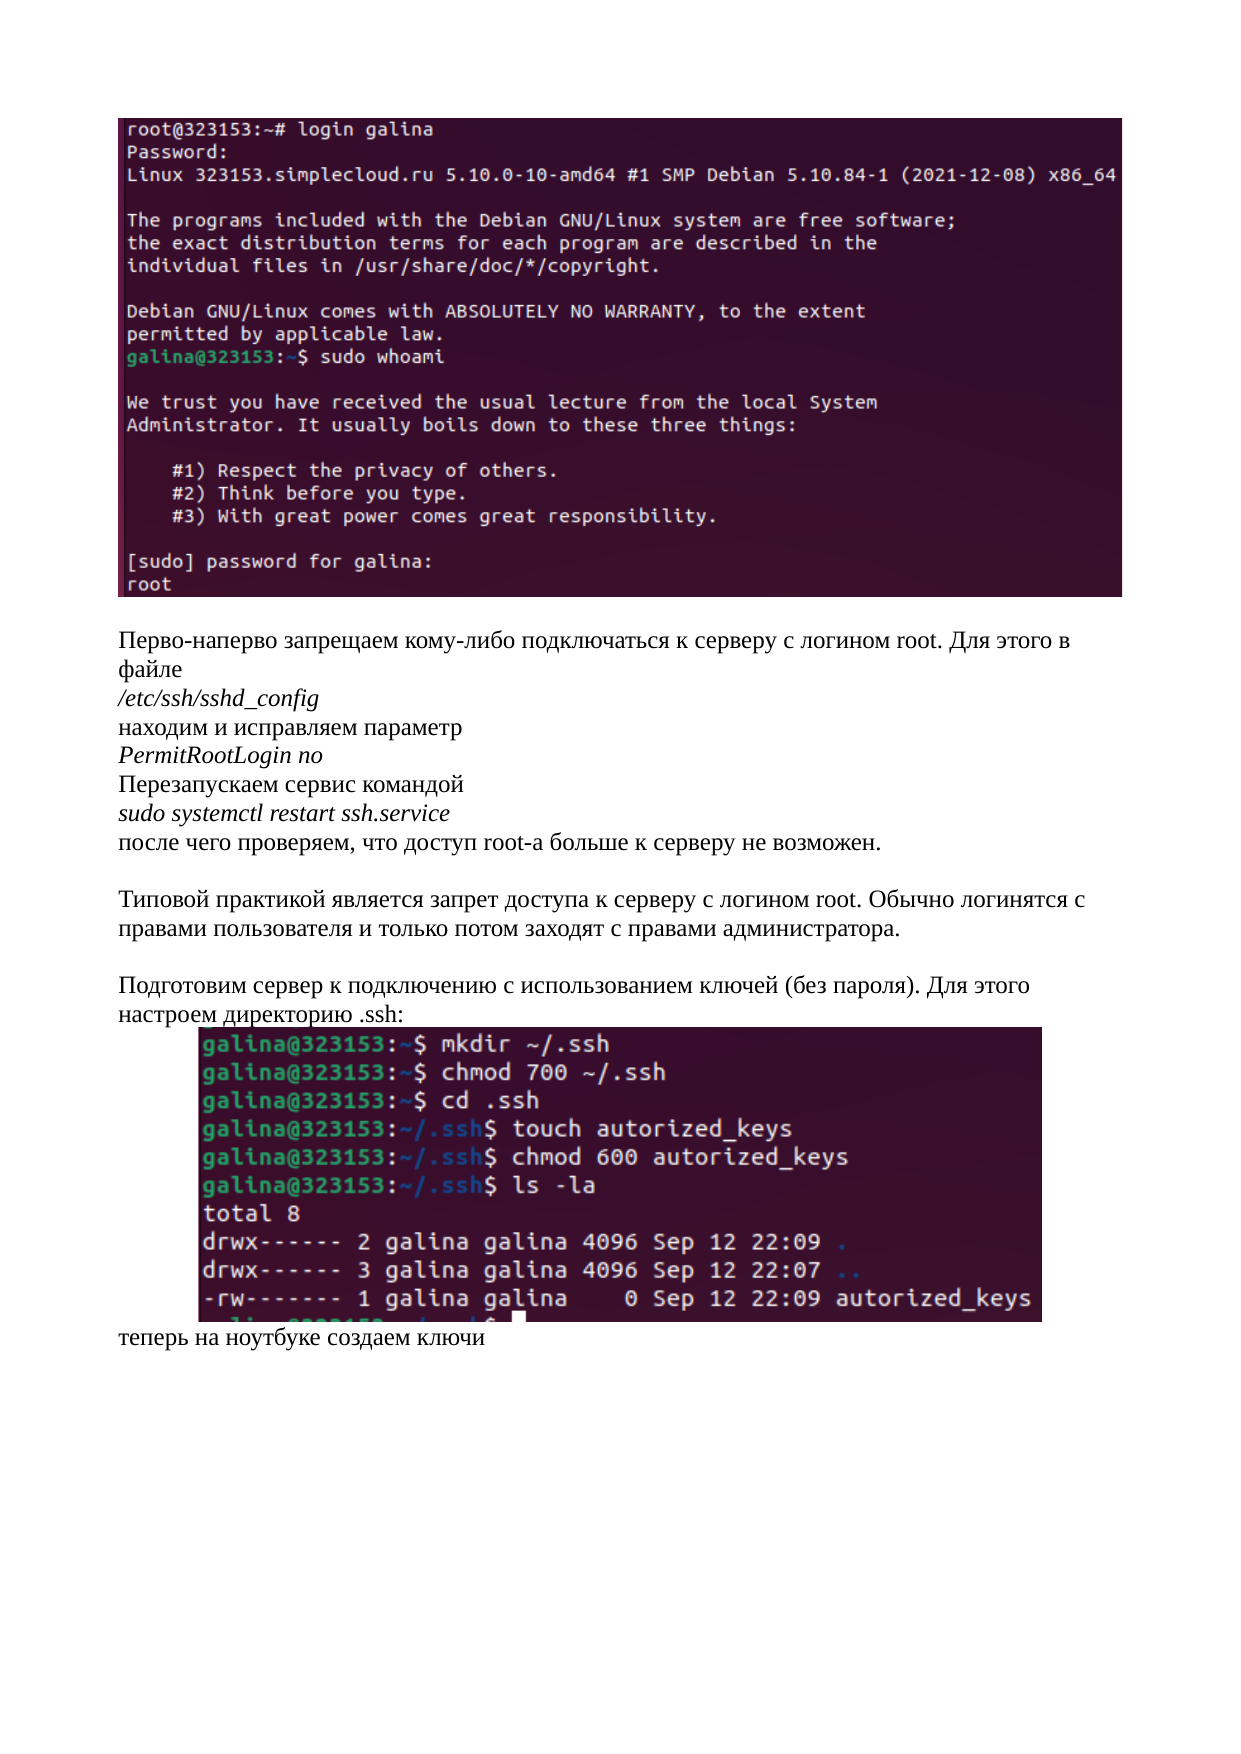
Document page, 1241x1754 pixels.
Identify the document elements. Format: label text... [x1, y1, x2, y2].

picture [198, 1027, 1042, 1322]
text sudo systemctl restart ssh.service [118, 798, 1122, 827]
picture [118, 118, 1123, 597]
text Подготовим сервер к подключению с использованием ключей (без пароля). Для этого настроем директорию .ssh: [118, 970, 1122, 1028]
text находим и исправляем параметр [118, 712, 1122, 740]
text PermitRootLogin no [118, 740, 1122, 769]
text после чего проверяем, что доступ root-а больше к серверу не возможен. [118, 827, 1122, 855]
text Перезапускаем сервис командой [118, 769, 1122, 798]
text Перво-наперво запрещаем кому-либо подключаться к серверу с логином root. Для этого в файле [118, 625, 1122, 683]
text Типовой практикой является запрет доступа к серверу с логином root. Обычно логинятся с правами пользователя и только потом заходят с правами администратора. [118, 884, 1122, 942]
text теперь на ноутбуке создаем ключи [118, 1192, 1122, 1350]
text /etc/ssh/sshd_config [118, 683, 1122, 712]
